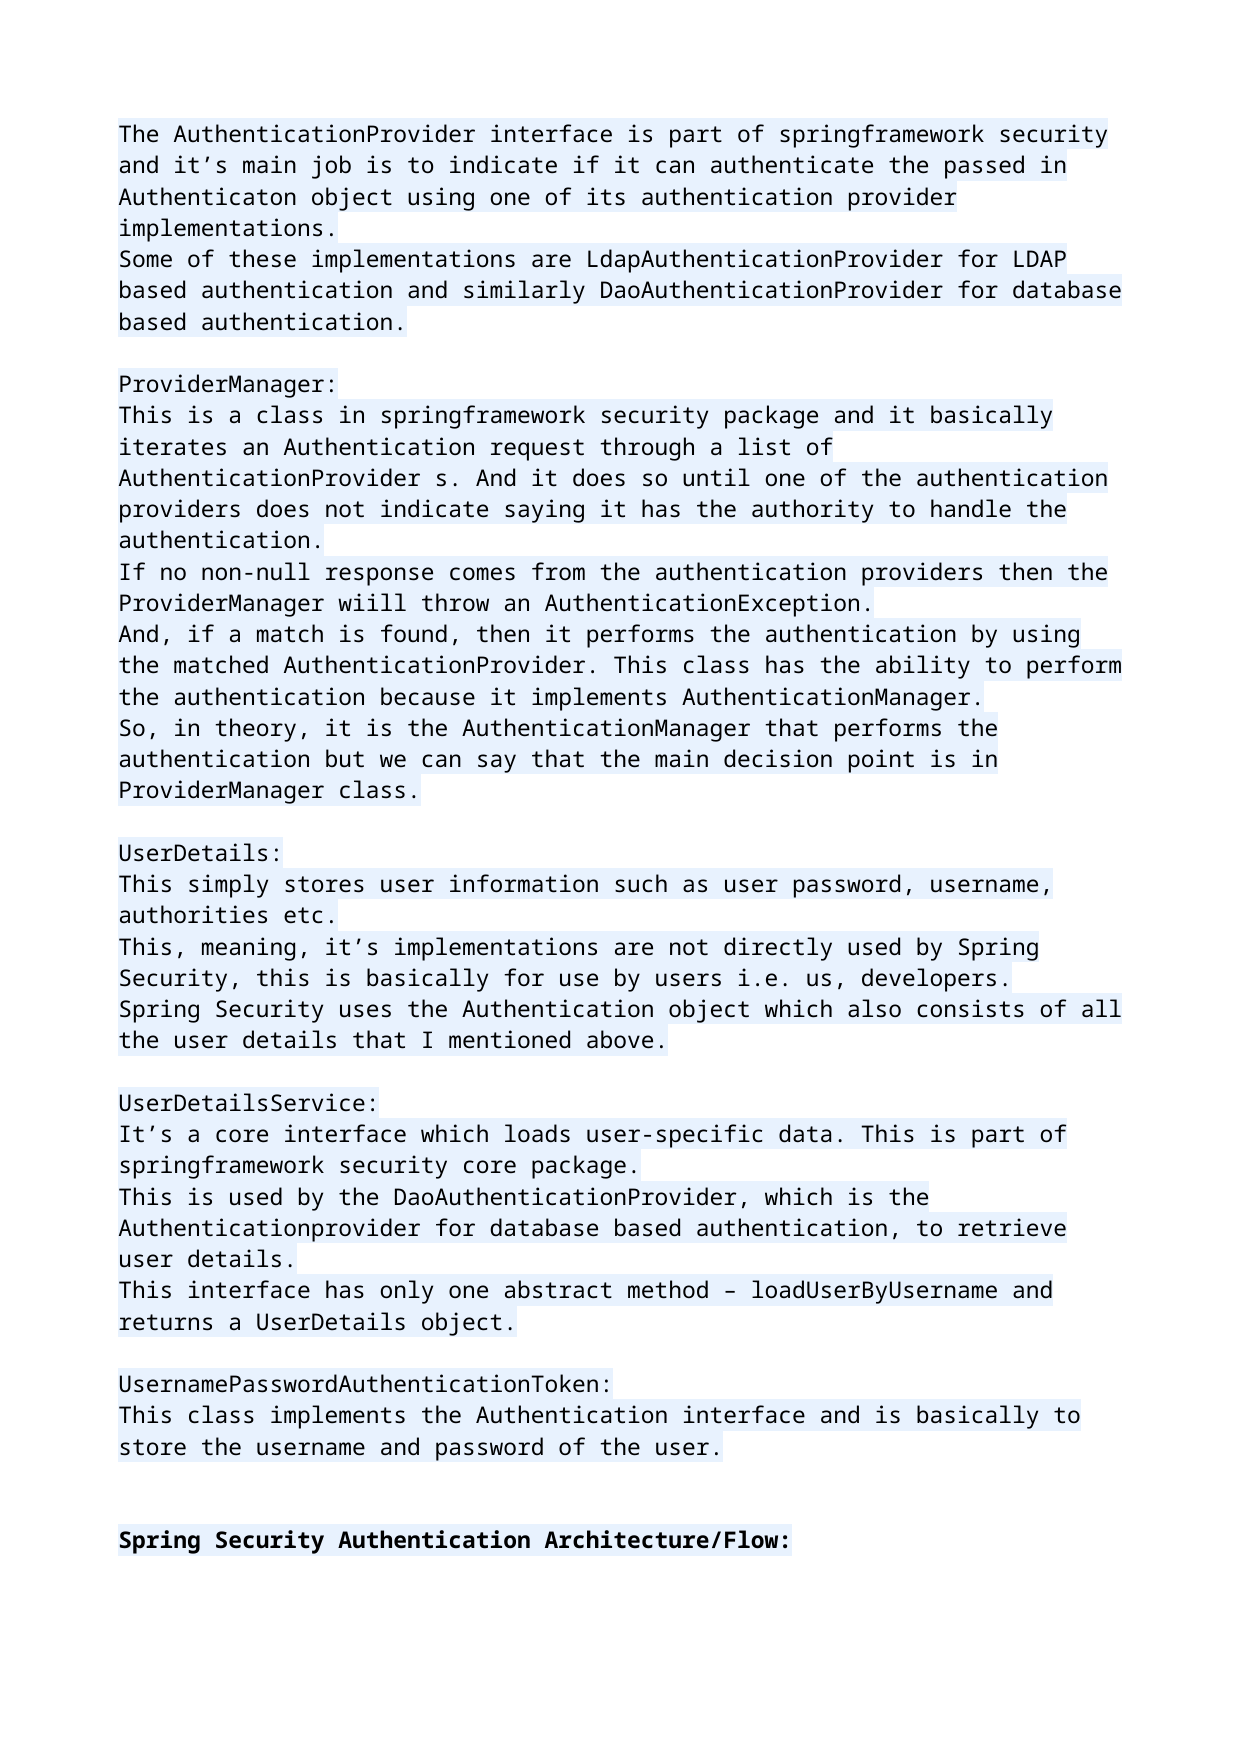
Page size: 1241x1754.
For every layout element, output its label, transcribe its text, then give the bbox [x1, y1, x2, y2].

text This class implements the Authentication interface and is basically to store the username and password of the user. [118, 1399, 1122, 1462]
text This, meaning, it’s implementations are not directly used by Spring Security, this is basically for use by users i.e. us, developers. [118, 931, 1122, 993]
text Spring Security Authentication Architecture/Flow: [118, 1524, 1122, 1556]
text UserDetailsService: [118, 1087, 1122, 1118]
text Spring Security uses the Authentication object which also consists of all the user details that I mentioned above. [118, 993, 1122, 1056]
text UsernamePasswordAuthenticationToken: [118, 1368, 1122, 1399]
text If no non-null response comes from the authentication providers then the ProviderManager wiill throw an AuthenticationException. [118, 556, 1122, 618]
text This simply stores user information such as user password, username, authorities etc. [118, 868, 1122, 931]
text So, in theory, it is the AuthenticationManager that performs the authentication but we can say that the main decision point is in ProviderManager class. [118, 712, 1122, 806]
text ProviderManager: [118, 368, 1122, 399]
text Some of these implementations are LdapAuthenticationProvider for LDAP based authentication and similarly DaoAuthenticationProvider for database based authentication. [118, 243, 1122, 337]
text And, if a match is found, then it performs the authentication by using the matched AuthenticationProvider. This class has the ability to perform the authentication because it implements AuthenticationManager. [118, 618, 1122, 712]
text UserDetails: [118, 837, 1122, 868]
text The AuthenticationProvider interface is part of springframework security and it’s main job is to indicate if it can authenticate the passed in Authenticaton object using one of its authentication provider implementations. [118, 118, 1122, 243]
text This is used by the DaoAuthenticationProvider, which is the Authenticationprovider for database based authentication, to retrieve user details. [118, 1181, 1122, 1274]
text This is a class in springframework security package and it basically iterates an Authentication request through a list of AuthenticationProvider s. And it does so until one of the authentication providers does not indicate saying it has the authority to handle the authentication. [118, 399, 1122, 556]
text It’s a core interface which loads user-specific data. This is part of springframework security core package. [118, 1118, 1122, 1181]
text This interface has only one abstract method – loadUserByUsername and returns a UserDetails object. [118, 1274, 1122, 1337]
